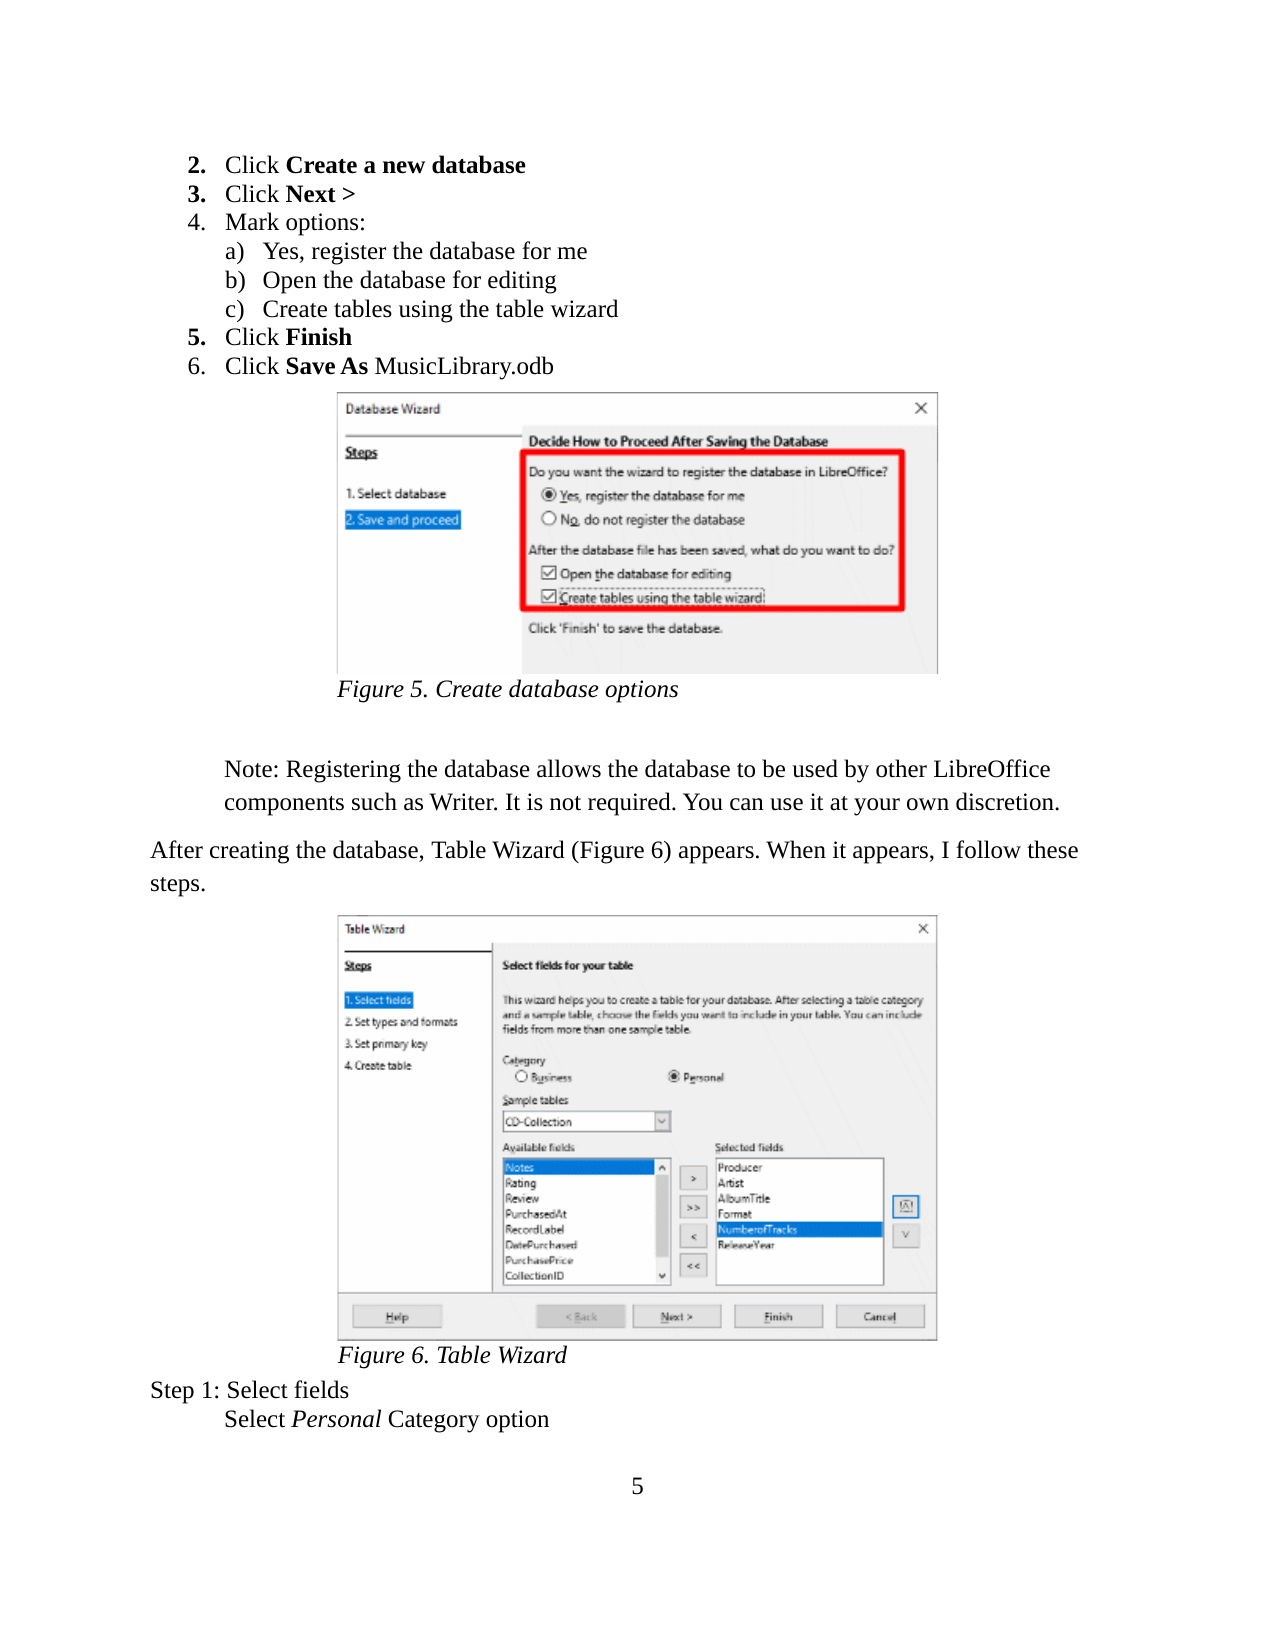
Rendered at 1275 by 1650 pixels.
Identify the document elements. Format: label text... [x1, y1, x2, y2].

list Click Next > [187, 179, 1125, 207]
text Figure 6. Table Wizard [338, 1341, 937, 1369]
text Step 1: Select fields [150, 916, 1125, 1404]
list Mark options: [187, 207, 1125, 236]
text [338, 1369, 937, 1375]
text Note: Registering the database allows the database to be used by other LibreOffice components such as Writer. It is not required. You can use it at your own discretion. [224, 754, 1125, 816]
list Click Create a new database [187, 150, 1125, 179]
text Figure 5. Create database options [337, 674, 938, 702]
picture [337, 915, 938, 1341]
list Click Save As MusicLibrary.odb [187, 351, 1125, 380]
text After creating the database, Table Wizard (Figure 6) appears. When it appears, I follow these steps. [150, 835, 1125, 915]
list Create tables using the table wizard [225, 294, 1125, 322]
picture [336, 392, 939, 674]
list Click Finish [187, 322, 1125, 351]
list Yes, register the database for me [225, 236, 1125, 265]
text Select Personal Category option [224, 1404, 1125, 1432]
list Open the database for editing [225, 265, 1125, 294]
